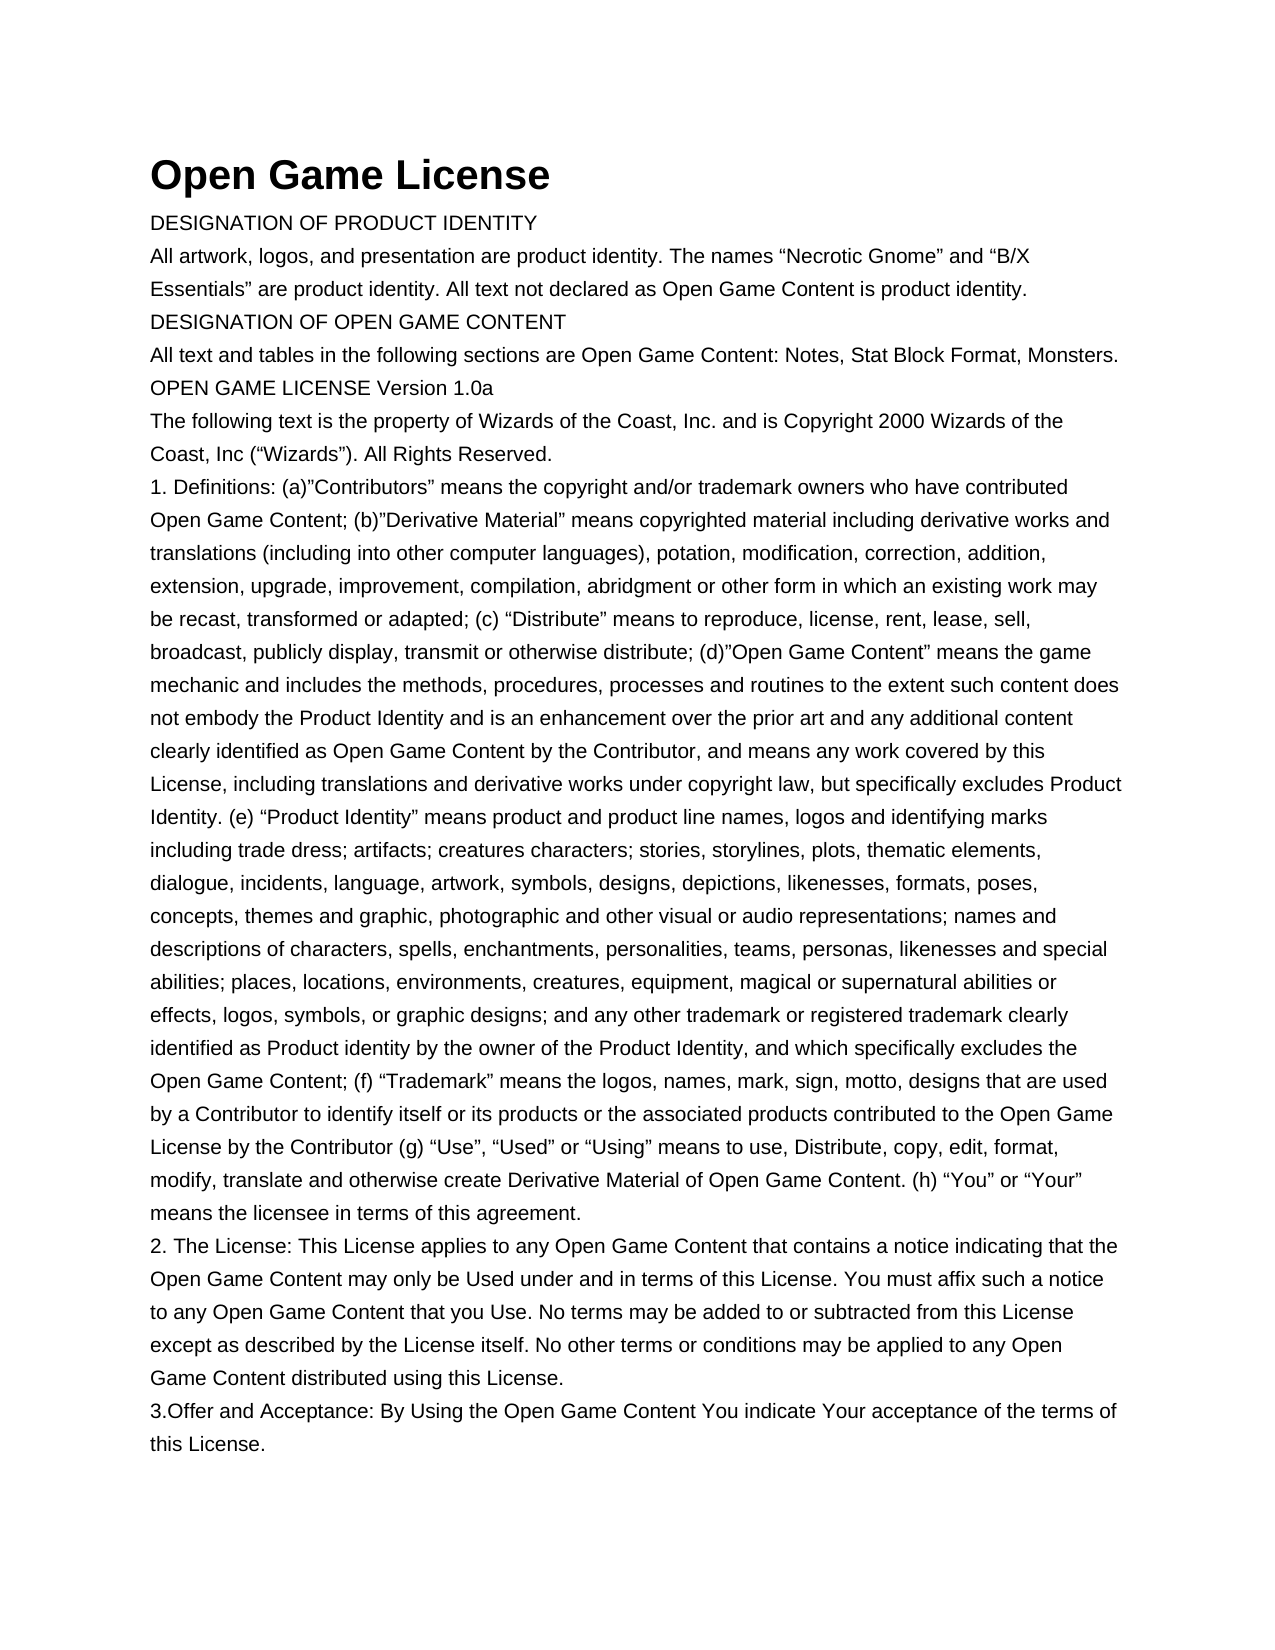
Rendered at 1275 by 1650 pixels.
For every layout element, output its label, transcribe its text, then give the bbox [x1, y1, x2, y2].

subtitle Open Game License [150, 150, 1125, 198]
text All text and tables in the following sections are Open Game Content: Notes, Stat Block Format, Monsters. [150, 342, 1125, 366]
text The following text is the property of Wizards of the Coast, Inc. and is Copyright 2000 Wizards of the Coast, Inc (“Wizards”). All Rights Reserved. [150, 408, 1125, 466]
text All artwork, logos, and presentation are product identity. The names “Necrotic Gnome” and “B/X Essentials” are product identity. All text not declared as Open Game Content is product identity. [150, 243, 1125, 300]
text OPEN GAME LICENSE Version 1.0a [150, 376, 1125, 399]
text 2. The License: This License applies to any Open Game Content that contains a notice indicating that the Open Game Content may only be Used under and in terms of this License. You must affix such a notice to any Open Game Content that you Use. No terms may be added to or subtracted from this License except as described by the License itself. No other terms or conditions may be applied to any Open Game Content distributed using this License. [150, 1234, 1125, 1390]
text 1. Definitions: (a)”Contributors” means the copyright and/or trademark owners who have contributed Open Game Content; (b)”Derivative Material” means copyrighted material including derivative works and translations (including into other computer languages), potation, modification, correction, addition, extension, upgrade, improvement, compilation, abridgment or other form in which an existing work may be recast, transformed or adapted; (c) “Distribute” means to reproduce, license, rent, lease, sell, broadcast, publicly display, transmit or otherwise distribute; (d)”Open Game Content” means the game mechanic and includes the methods, procedures, processes and routines to the extent such content does not embody the Product Identity and is an enhancement over the prior art and any additional content clearly identified as Open Game Content by the Contributor, and means any work covered by this License, including translations and derivative works under copyright law, but specifically excludes Product Identity. (e) “Product Identity” means product and product line names, logos and identifying marks including trade dress; artifacts; creatures characters; stories, storylines, plots, thematic elements, dialogue, incidents, language, artwork, symbols, designs, depictions, likenesses, formats, poses, concepts, themes and graphic, photographic and other visual or audio representations; names and descriptions of characters, spells, enchantments, personalities, teams, personas, likenesses and special abilities; places, locations, environments, creatures, equipment, magical or supernatural abilities or effects, logos, symbols, or graphic designs; and any other trademark or registered trademark clearly identified as Product identity by the owner of the Product Identity, and which specifically excludes the Open Game Content; (f) “Trademark” means the logos, names, mark, sign, motto, designs that are used by a Contributor to identify itself or its products or the associated products contributed to the Open Game License by the Contributor (g) “Use”, “Used” or “Using” means to use, Distribute, copy, edit, format, modify, translate and otherwise create Derivative Material of Open Game Content. (h) “You” or “Your” means the licensee in terms of this agreement. [150, 474, 1125, 1225]
text 3.Offer and Acceptance: By Using the Open Game Content You indicate Your acceptance of the terms of this License. [150, 1399, 1125, 1456]
text DESIGNATION OF PRODUCT IDENTITY [150, 210, 1125, 234]
text DESIGNATION OF OPEN GAME CONTENT [150, 309, 1125, 333]
